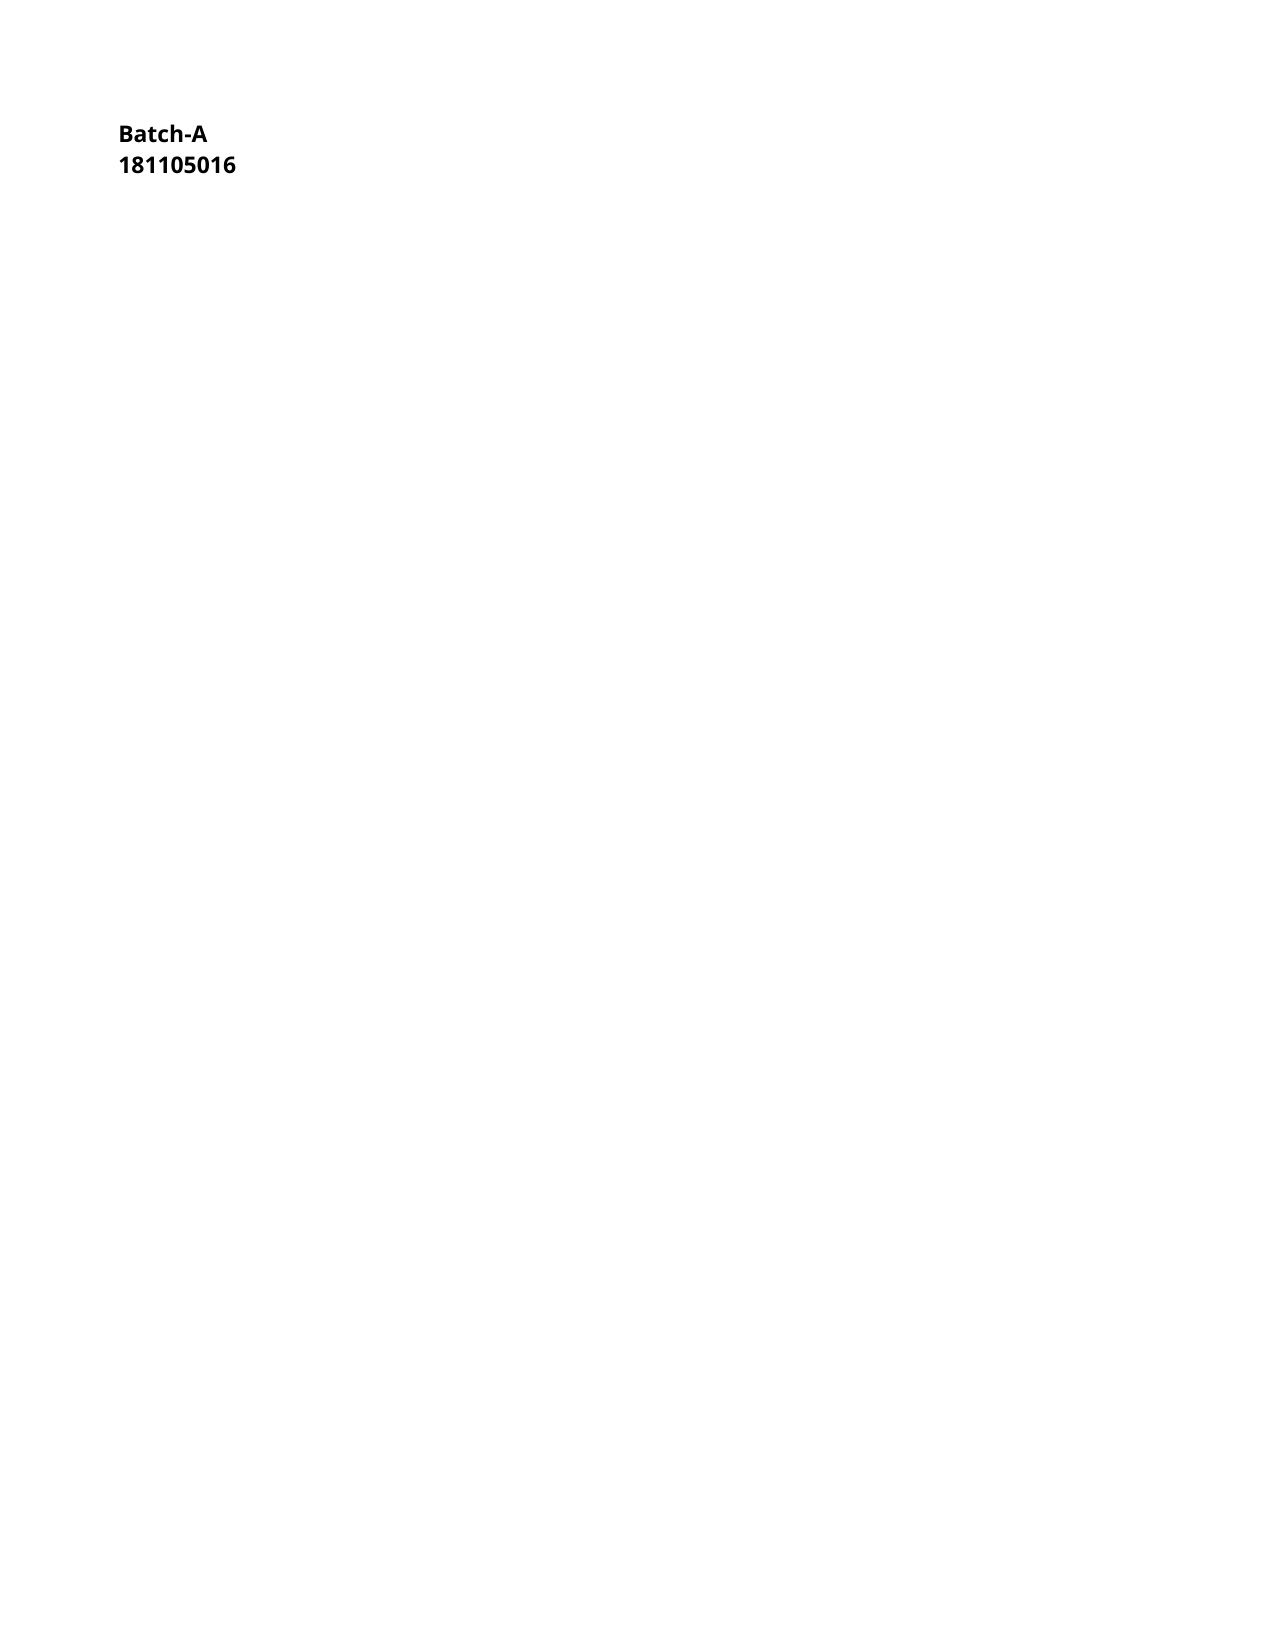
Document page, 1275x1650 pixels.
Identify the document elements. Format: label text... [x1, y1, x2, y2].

text 181105016 [118, 149, 1157, 181]
text Batch-A [118, 118, 1157, 149]
